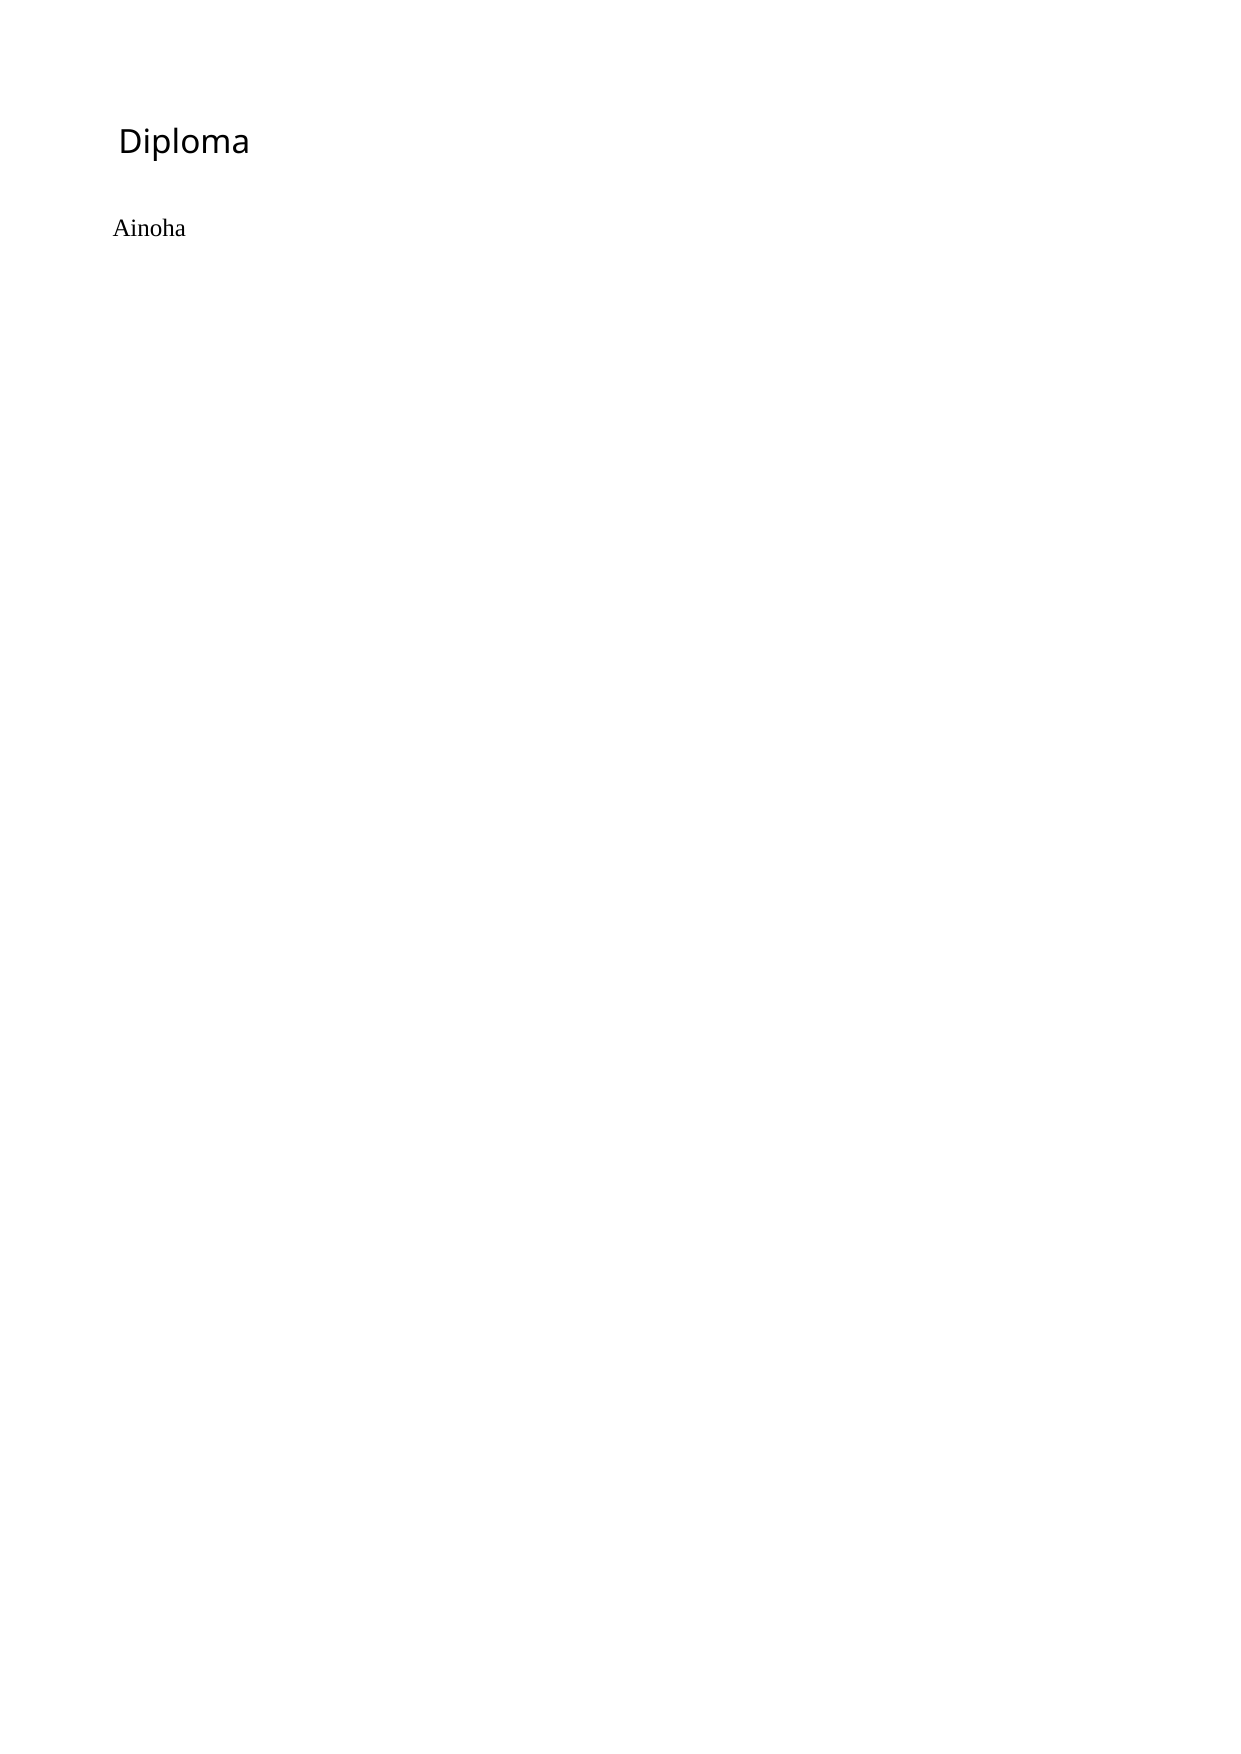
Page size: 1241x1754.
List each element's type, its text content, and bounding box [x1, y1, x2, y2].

text Ainoha [112, 213, 555, 241]
text Diploma [118, 118, 1122, 163]
